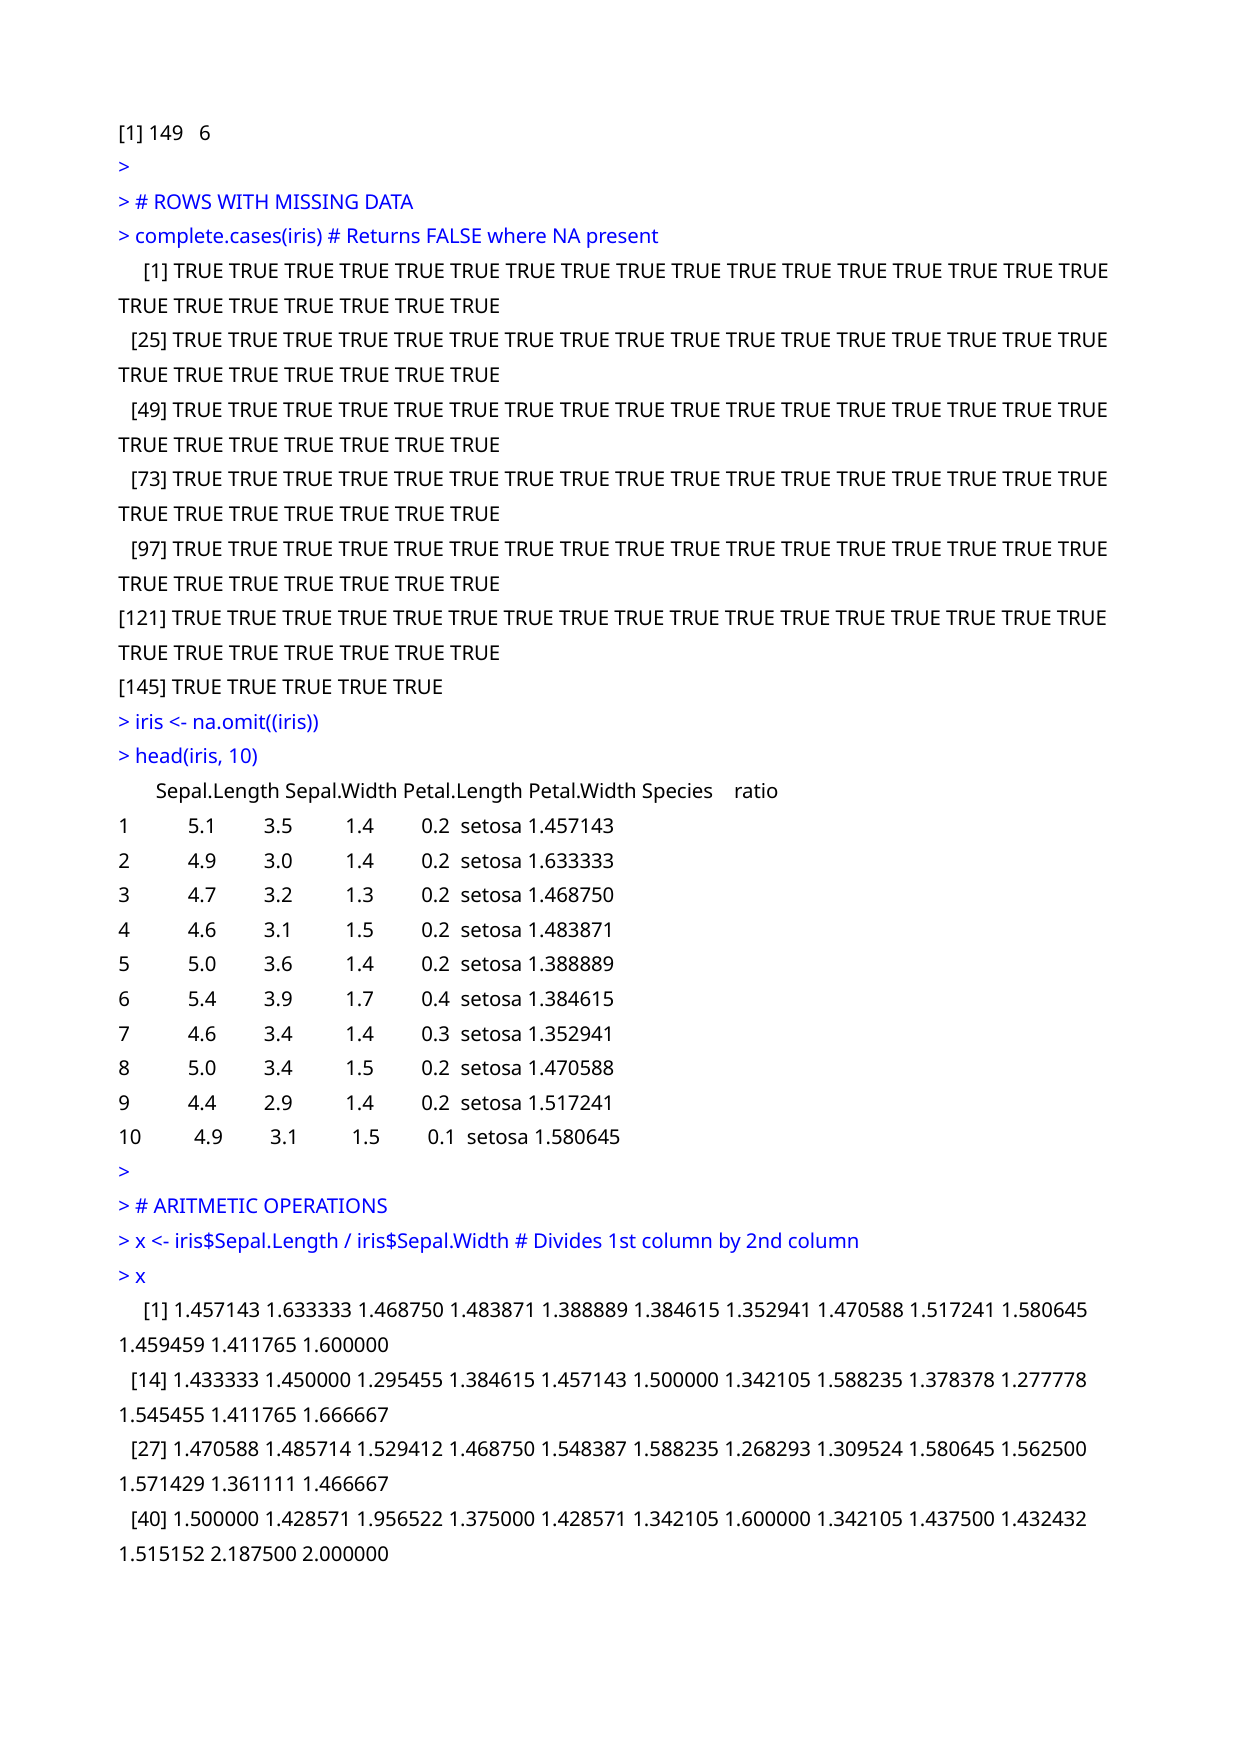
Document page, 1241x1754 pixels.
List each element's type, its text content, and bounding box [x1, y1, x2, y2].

text Sepal.Length Sepal.Width Petal.Length Petal.Width Species ratio [118, 777, 1122, 805]
text 10 4.9 3.1 1.5 0.1 setosa 1.580645 [118, 1123, 1122, 1151]
text > [118, 153, 1122, 180]
text 3 4.7 3.2 1.3 0.2 setosa 1.468750 [118, 881, 1122, 909]
text [145] TRUE TRUE TRUE TRUE TRUE [118, 673, 1122, 701]
text > head(iris, 10) [118, 742, 1122, 770]
text [25] TRUE TRUE TRUE TRUE TRUE TRUE TRUE TRUE TRUE TRUE TRUE TRUE TRUE TRUE TRUE TRUE TRUE TRUE TRUE TRUE TRUE TRUE TRUE TRUE [118, 326, 1122, 388]
text [1] 1.457143 1.633333 1.468750 1.483871 1.388889 1.384615 1.352941 1.470588 1.517241 1.580645 1.459459 1.411765 1.600000 [118, 1296, 1122, 1358]
text [73] TRUE TRUE TRUE TRUE TRUE TRUE TRUE TRUE TRUE TRUE TRUE TRUE TRUE TRUE TRUE TRUE TRUE TRUE TRUE TRUE TRUE TRUE TRUE TRUE [118, 465, 1122, 527]
text 9 4.4 2.9 1.4 0.2 setosa 1.517241 [118, 1088, 1122, 1116]
text [27] 1.470588 1.485714 1.529412 1.468750 1.548387 1.588235 1.268293 1.309524 1.580645 1.562500 1.571429 1.361111 1.466667 [118, 1435, 1122, 1497]
text 8 5.0 3.4 1.5 0.2 setosa 1.470588 [118, 1054, 1122, 1082]
text [97] TRUE TRUE TRUE TRUE TRUE TRUE TRUE TRUE TRUE TRUE TRUE TRUE TRUE TRUE TRUE TRUE TRUE TRUE TRUE TRUE TRUE TRUE TRUE TRUE [118, 534, 1122, 597]
text 4 4.6 3.1 1.5 0.2 setosa 1.483871 [118, 916, 1122, 943]
text 1 5.1 3.5 1.4 0.2 setosa 1.457143 [118, 812, 1122, 839]
text > iris <- na.omit((iris)) [118, 708, 1122, 735]
text > x <- iris$Sepal.Length / iris$Sepal.Width # Divides 1st column by 2nd column [118, 1227, 1122, 1254]
text [1] 149 6 [118, 118, 1122, 146]
text > complete.cases(iris) # Returns FALSE where NA present [118, 222, 1122, 249]
text 5 5.0 3.6 1.4 0.2 setosa 1.388889 [118, 950, 1122, 978]
text > # ROWS WITH MISSING DATA [118, 187, 1122, 215]
text [49] TRUE TRUE TRUE TRUE TRUE TRUE TRUE TRUE TRUE TRUE TRUE TRUE TRUE TRUE TRUE TRUE TRUE TRUE TRUE TRUE TRUE TRUE TRUE TRUE [118, 395, 1122, 458]
text [121] TRUE TRUE TRUE TRUE TRUE TRUE TRUE TRUE TRUE TRUE TRUE TRUE TRUE TRUE TRUE TRUE TRUE TRUE TRUE TRUE TRUE TRUE TRUE TRUE [118, 604, 1122, 666]
text > # ARITMETIC OPERATIONS [118, 1192, 1122, 1220]
text [1] TRUE TRUE TRUE TRUE TRUE TRUE TRUE TRUE TRUE TRUE TRUE TRUE TRUE TRUE TRUE TRUE TRUE TRUE TRUE TRUE TRUE TRUE TRUE TRUE [118, 256, 1122, 319]
text 2 4.9 3.0 1.4 0.2 setosa 1.633333 [118, 846, 1122, 874]
text > [118, 1158, 1122, 1185]
text [14] 1.433333 1.450000 1.295455 1.384615 1.457143 1.500000 1.342105 1.588235 1.378378 1.277778 1.545455 1.411765 1.666667 [118, 1365, 1122, 1428]
text > x [118, 1261, 1122, 1289]
text 6 5.4 3.9 1.7 0.4 setosa 1.384615 [118, 985, 1122, 1012]
text 7 4.6 3.4 1.4 0.3 setosa 1.352941 [118, 1019, 1122, 1047]
text [40] 1.500000 1.428571 1.956522 1.375000 1.428571 1.342105 1.600000 1.342105 1.437500 1.432432 1.515152 2.187500 2.000000 [118, 1504, 1122, 1567]
